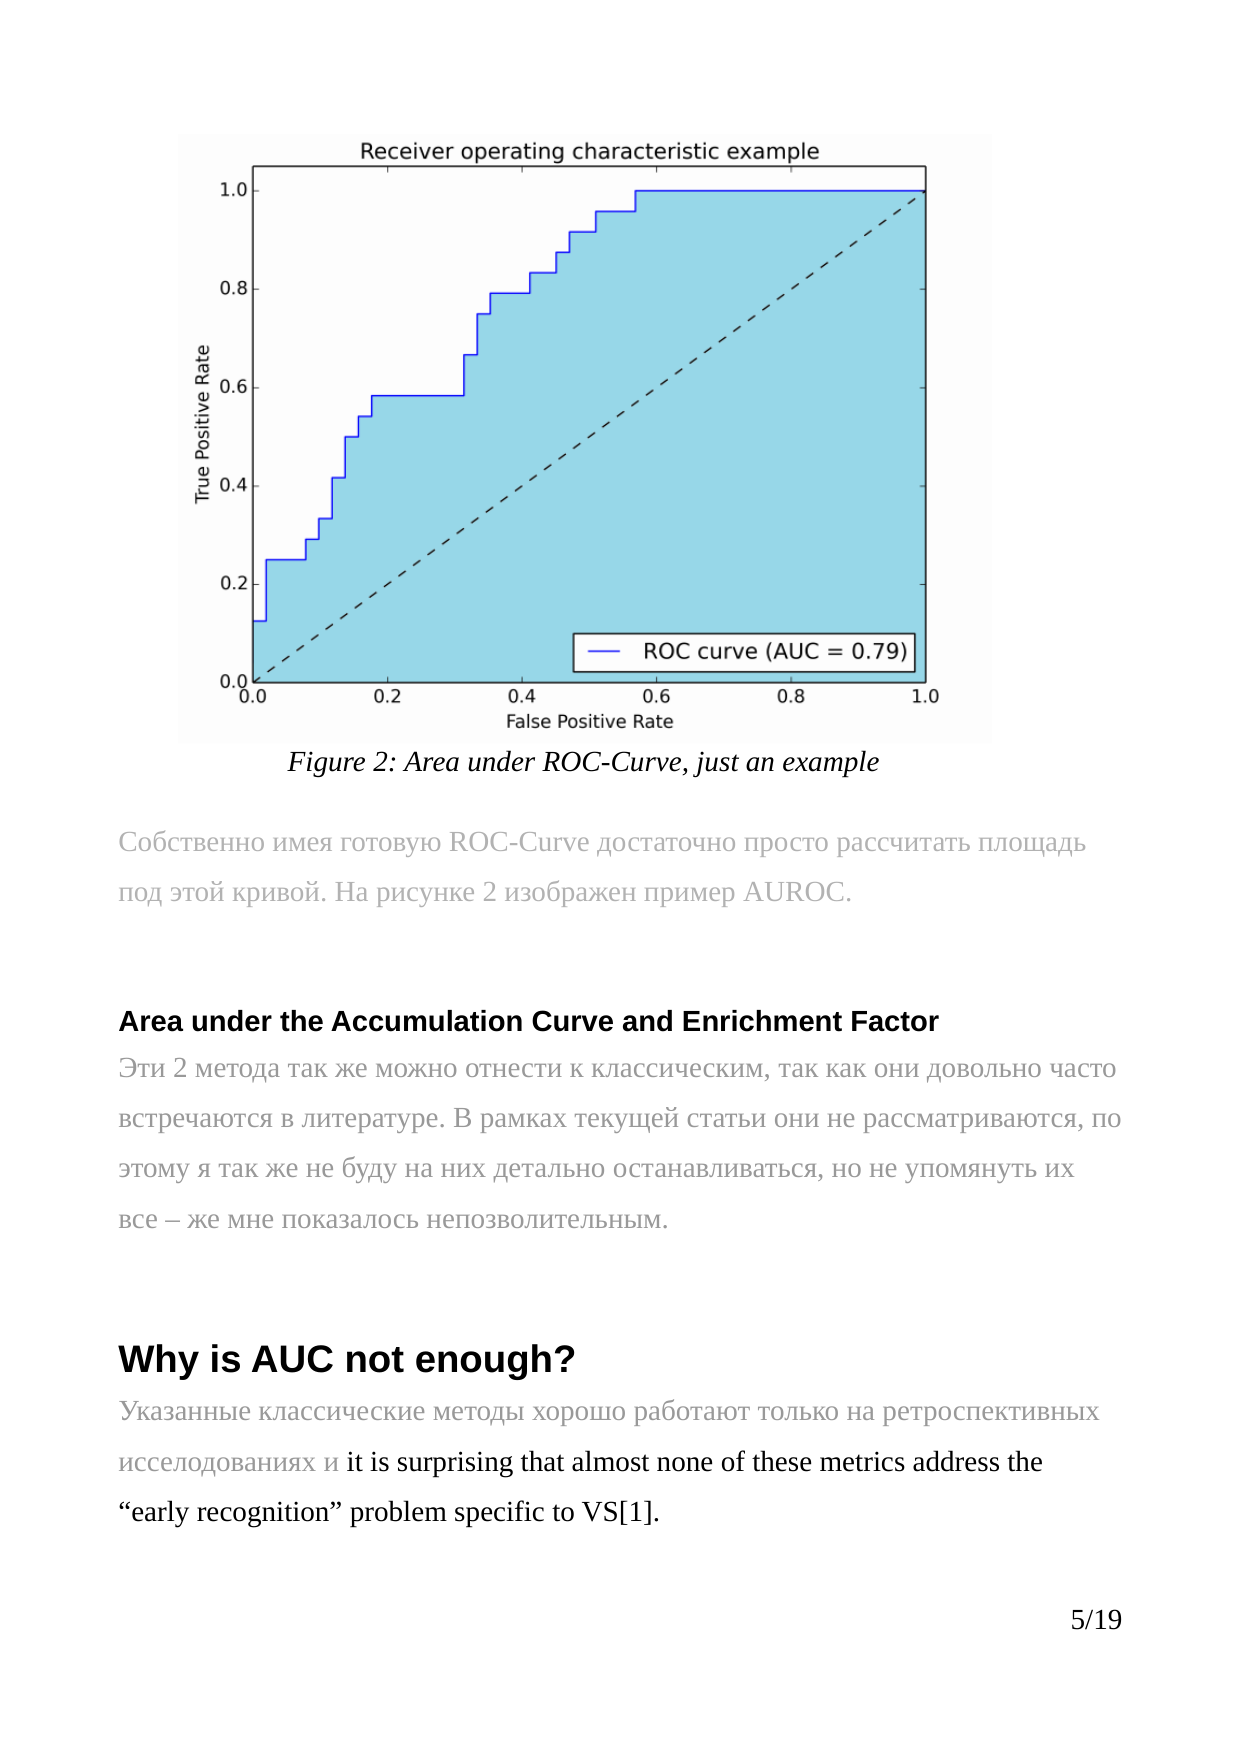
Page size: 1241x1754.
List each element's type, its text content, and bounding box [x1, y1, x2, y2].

picture [178, 134, 992, 744]
subtitle Why is AUC not enough? [118, 1337, 1122, 1381]
subtitle Area under the Accumulation Curve and Enrichment Factor [118, 1004, 1122, 1037]
text Указанные классические методы хорошо работают только на ретроспективных исселодованиях и it is surprising that almost none of these metrics address the “early recognition” problem specific to VS[1]. [118, 1393, 1122, 1528]
text Эти 2 метода так же можно отнести к классическим, так как они довольно часто встречаются в литературе. В рамках текущей статьи они не рассматриваются, по этому я так же не буду на них детально останавливаться, но не упомянуть их все – же мне показалось непозволительным. [118, 1050, 1122, 1234]
text Собственно имея готовую ROC-Curve достаточно просто рассчитать площадь под этой кривой. На рисунке 2 изображен пример AUROC. [118, 118, 1122, 908]
text Figure 2: Area under ROC-Curve, just an example [130, 137, 1040, 777]
